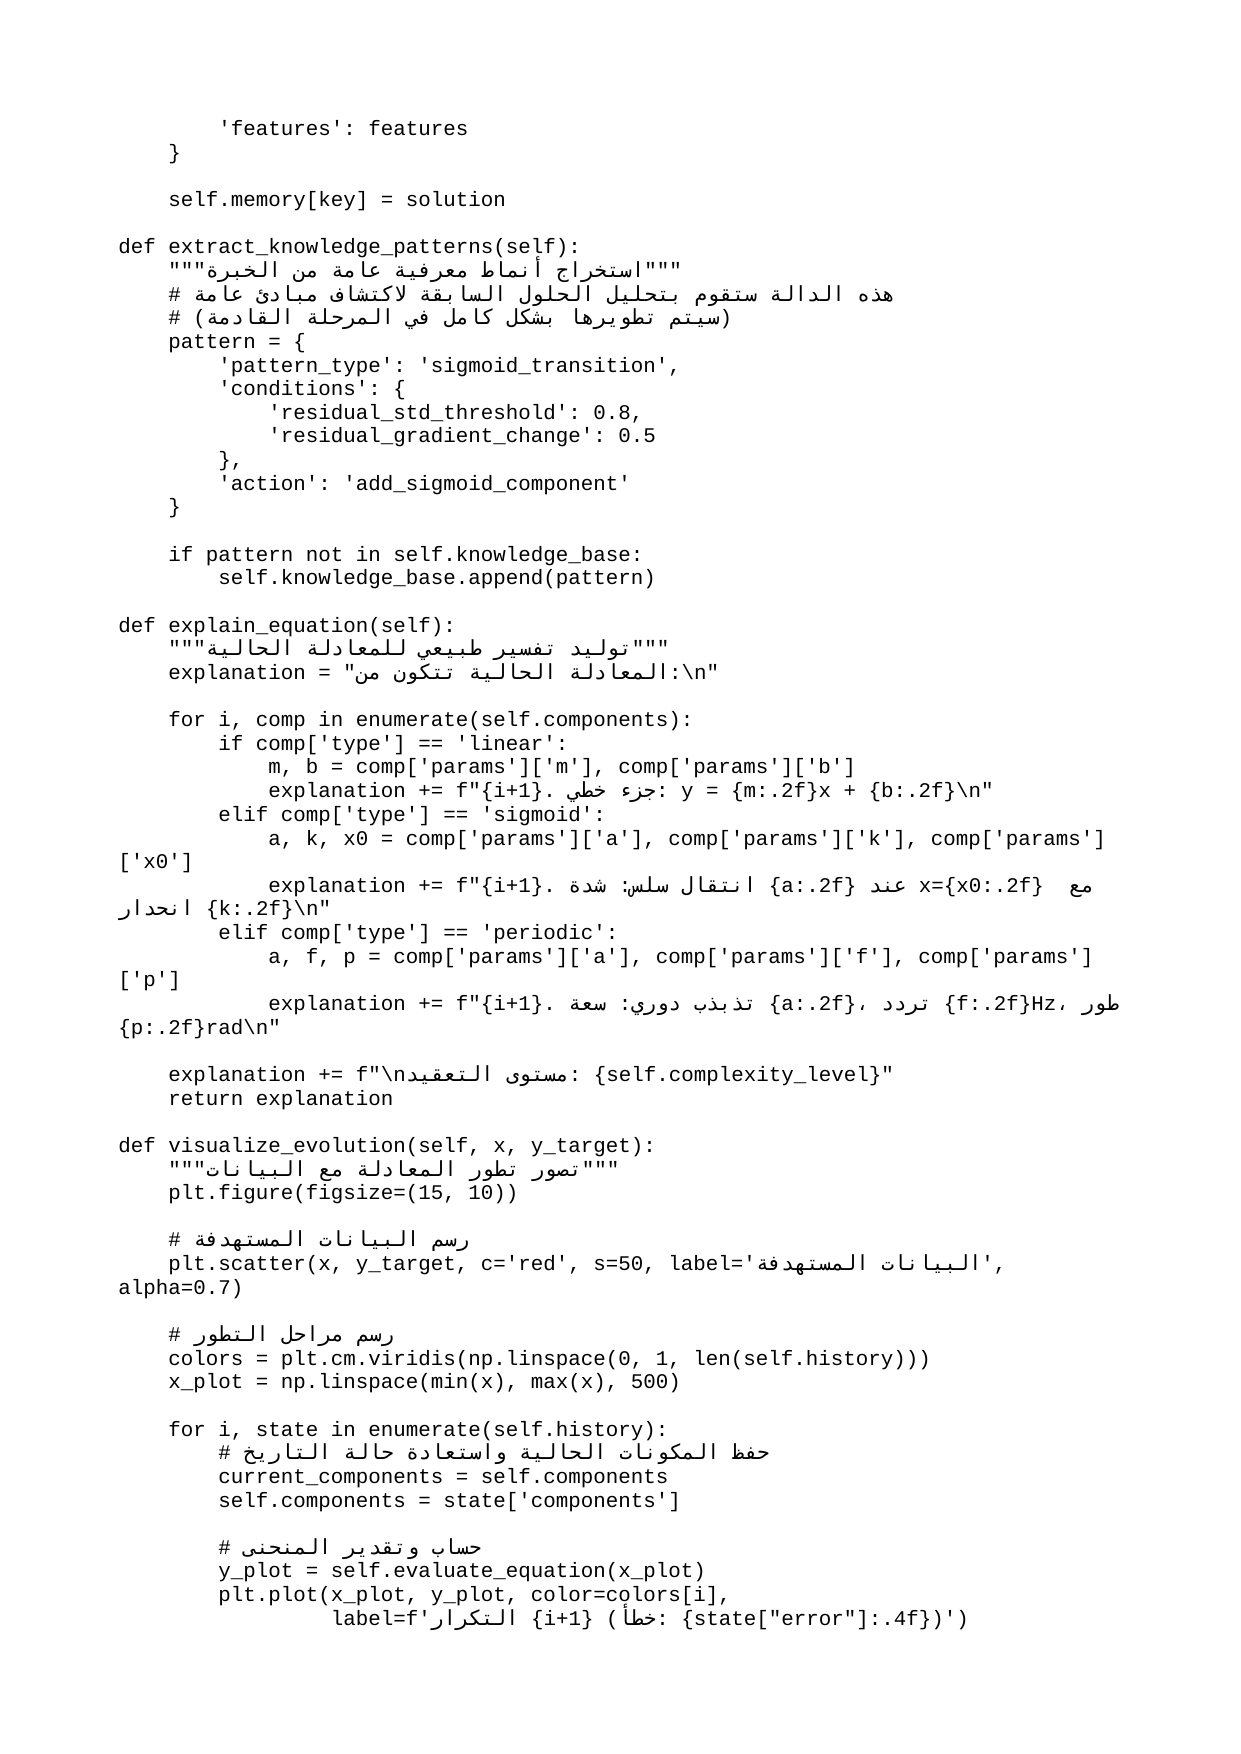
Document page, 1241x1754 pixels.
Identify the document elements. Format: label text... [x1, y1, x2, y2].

text 'action': 'add_sigmoid_component' [118, 473, 1122, 496]
text # رسم مراحل التطور [118, 1324, 1122, 1348]
text return explanation [118, 1088, 1122, 1111]
text 'residual_gradient_change': 0.5 [118, 426, 1122, 449]
text self.knowledge_base.append(pattern) [118, 567, 1122, 591]
text for i, comp in enumerate(self.components): [118, 709, 1122, 733]
text current_components = self.components [118, 1466, 1122, 1489]
text m, b = comp['params']['m'], comp['params']['b'] [118, 757, 1122, 780]
text for i, state in enumerate(self.history): [118, 1419, 1122, 1442]
text """استخراج أنماط معرفية عامة من الخبرة""" [118, 260, 1122, 284]
text # هذه الدالة ستقوم بتحليل الحلول السابقة لاكتشاف مبادئ عامة [118, 284, 1122, 307]
text explanation += f"{i+1}. انتقال سلس: شدة {a:.2f} عند x={x0:.2f} مع انحدار {k:.2f}\n" [118, 875, 1122, 922]
text def visualize_evolution(self, x, y_target): [118, 1135, 1122, 1158]
text explanation += f"\nمستوى التعقيد: {self.complexity_level}" [118, 1064, 1122, 1088]
text # رسم البيانات المستهدفة [118, 1229, 1122, 1253]
text # (سيتم تطويرها بشكل كامل في المرحلة القادمة) [118, 307, 1122, 331]
text explanation = "المعادلة الحالية تتكون من:\n" [118, 662, 1122, 686]
text elif comp['type'] == 'sigmoid': [118, 804, 1122, 827]
text """توليد تفسير طبيعي للمعادلة الحالية""" [118, 638, 1122, 662]
text explanation += f"{i+1}. تذبذب دوري: سعة {a:.2f}، تردد {f:.2f}Hz، طور {p:.2f}rad\n" [118, 993, 1122, 1040]
text plt.plot(x_plot, y_plot, color=colors[i], [118, 1584, 1122, 1608]
text }, [118, 449, 1122, 473]
text def explain_equation(self): [118, 615, 1122, 638]
text explanation += f"{i+1}. جزء خطي: y = {m:.2f}x + {b:.2f}\n" [118, 780, 1122, 804]
text if comp['type'] == 'linear': [118, 733, 1122, 757]
text if pattern not in self.knowledge_base: [118, 544, 1122, 567]
text # حساب وتقدير المنحنى [118, 1537, 1122, 1561]
text 'pattern_type': 'sigmoid_transition', [118, 354, 1122, 378]
text a, f, p = comp['params']['a'], comp['params']['f'], comp['params']['p'] [118, 946, 1122, 993]
text def extract_knowledge_patterns(self): [118, 236, 1122, 260]
text elif comp['type'] == 'periodic': [118, 922, 1122, 946]
text a, k, x0 = comp['params']['a'], comp['params']['k'], comp['params']['x0'] [118, 827, 1122, 875]
text 'features': features [118, 118, 1122, 142]
text self.memory[key] = solution [118, 189, 1122, 213]
text # حفظ المكونات الحالية واستعادة حالة التاريخ [118, 1442, 1122, 1466]
text 'conditions': { [118, 378, 1122, 402]
text } [118, 142, 1122, 165]
text plt.figure(figsize=(15, 10)) [118, 1182, 1122, 1206]
text colors = plt.cm.viridis(np.linspace(0, 1, len(self.history))) [118, 1348, 1122, 1371]
text y_plot = self.evaluate_equation(x_plot) [118, 1561, 1122, 1584]
text plt.scatter(x, y_target, c='red', s=50, label='البيانات المستهدفة', alpha=0.7) [118, 1253, 1122, 1300]
text pattern = { [118, 331, 1122, 354]
text 'residual_std_threshold': 0.8, [118, 402, 1122, 426]
text self.components = state['components'] [118, 1489, 1122, 1513]
text """تصور تطور المعادلة مع البيانات""" [118, 1158, 1122, 1182]
text x_plot = np.linspace(min(x), max(x), 500) [118, 1371, 1122, 1395]
text } [118, 496, 1122, 520]
text label=f'التكرار {i+1} (خطأ: {state["error"]:.4f})') [118, 1608, 1122, 1631]
